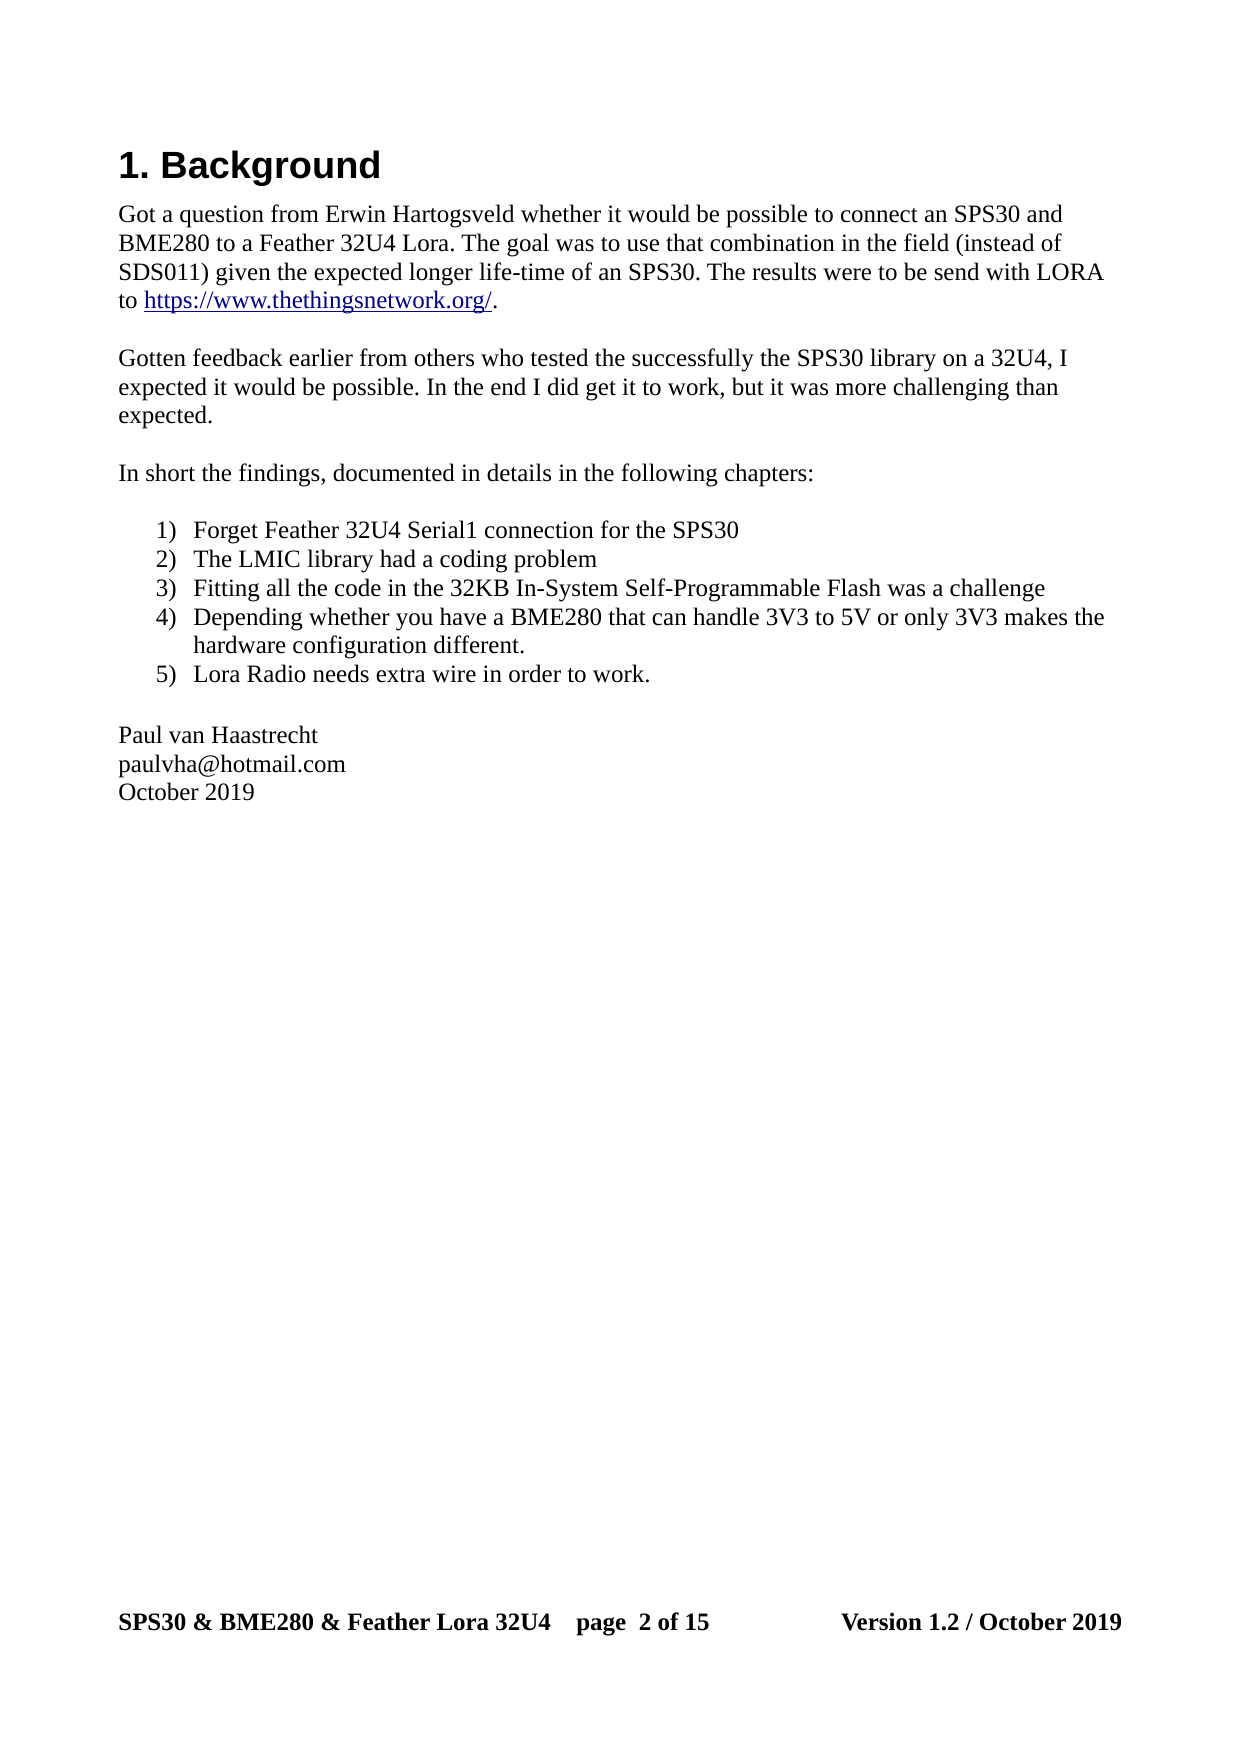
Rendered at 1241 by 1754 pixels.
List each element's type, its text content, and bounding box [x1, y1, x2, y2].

list Fitting all the code in the 32KB In-System Self-Programmable Flash was a challenge [156, 573, 1122, 602]
subtitle 1. Background [118, 143, 1122, 187]
list The LMIC library had a coding problem [156, 544, 1122, 573]
text Got a question from Erwin Hartogsveld whether it would be possible to connect an SPS30 and BME280 to a Feather 32U4 Lora. The goal was to use that combination in the field (instead of SDS011) given the expected longer life-time of an SPS30. The results were to be send with LORA to https://www.thethingsnetwork.org/. [118, 199, 1122, 314]
list Depending whether you have a BME280 that can handle 3V3 to 5V or only 3V3 makes the hardware configuration different. [156, 602, 1122, 659]
list Lora Radio needs extra wire in order to work. [156, 659, 1122, 688]
text In short the findings, documented in details in the following chapters: [118, 458, 1122, 487]
text paulvha@hotmail.com [118, 749, 1122, 777]
list Forget Feather 32U4 Serial1 connection for the SPS30 [156, 516, 1122, 544]
text Gotten feedback earlier from others who tested the successfully the SPS30 library on a 32U4, I expected it would be possible. In the end I did get it to work, but it was more challenging than expected. [118, 343, 1122, 429]
text Paul van Haastrecht [118, 720, 1122, 749]
text October 2019 [118, 777, 1122, 806]
